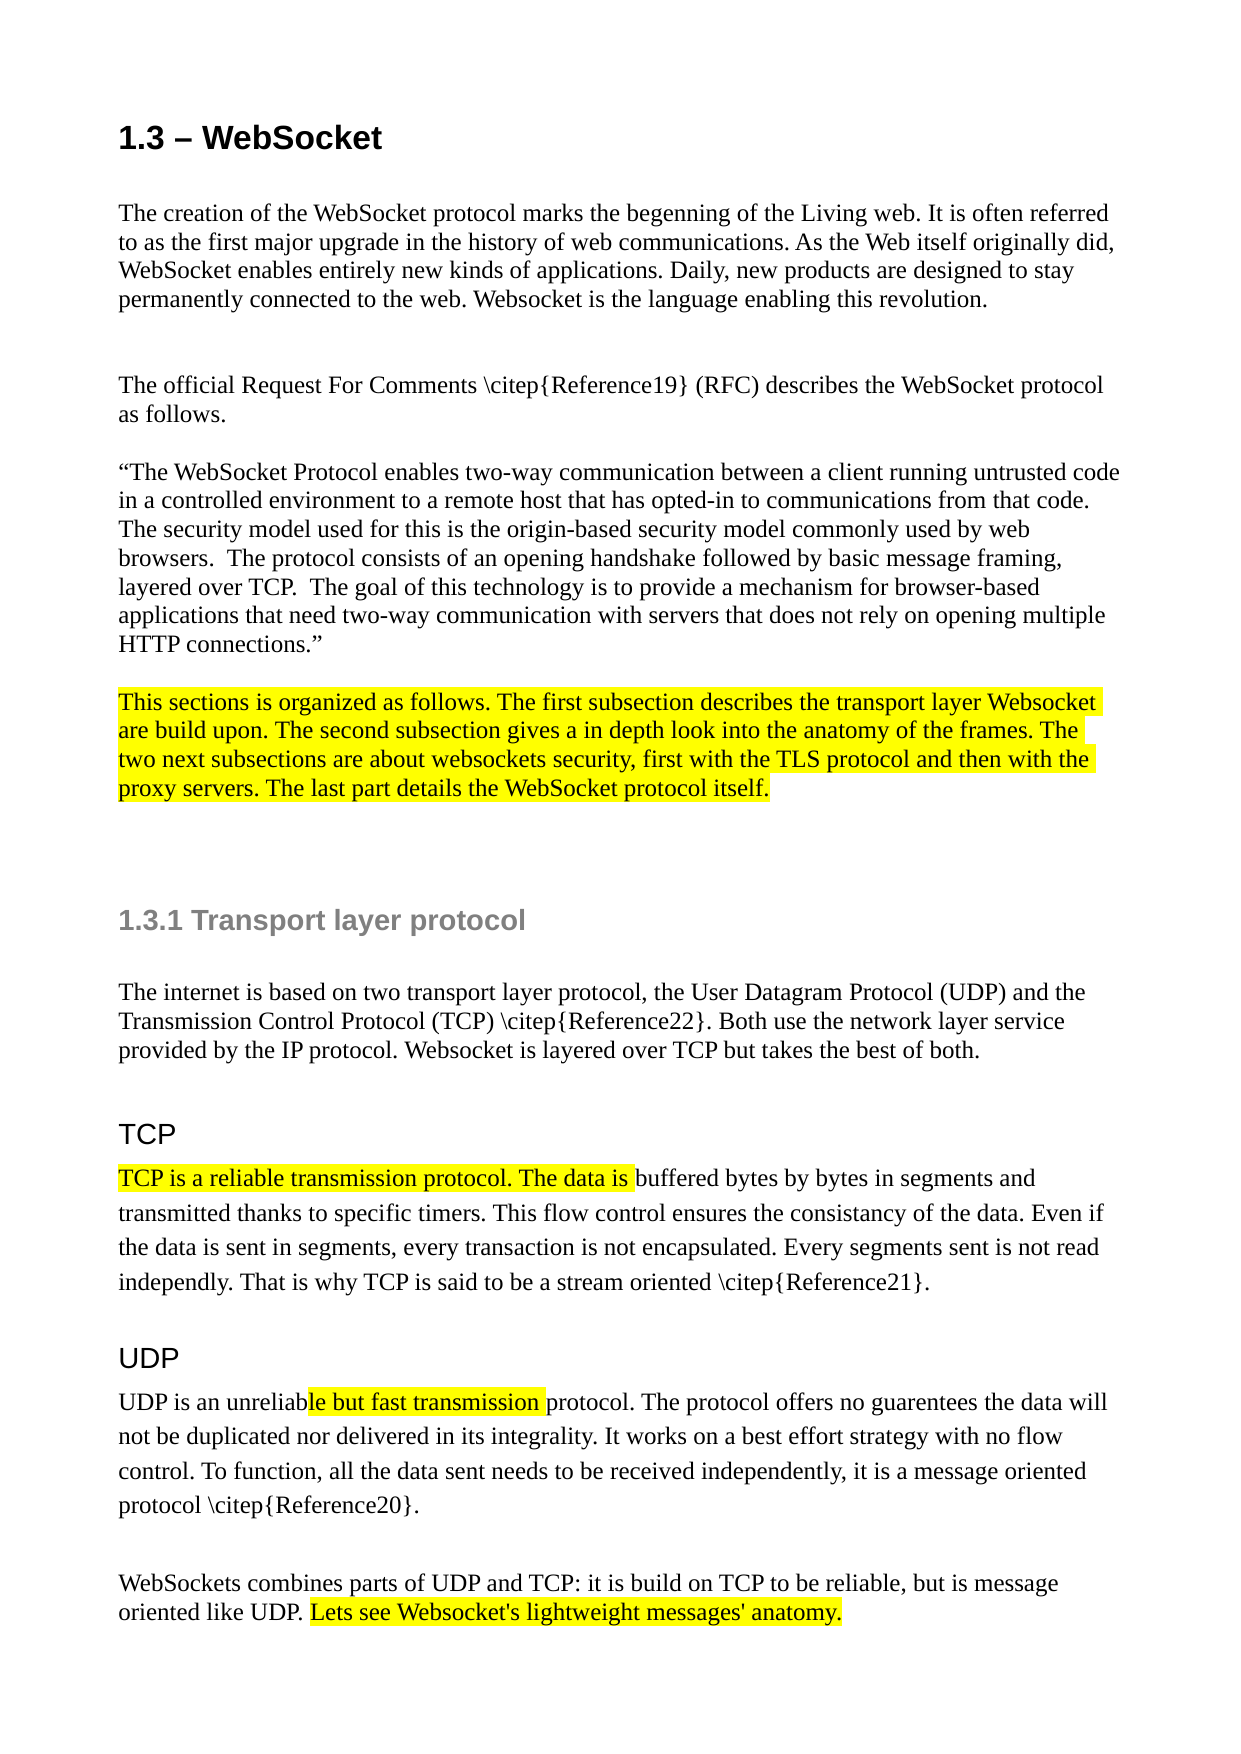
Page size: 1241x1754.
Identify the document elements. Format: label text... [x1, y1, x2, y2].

text UDP is an unreliable but fast transmission protocol. The protocol offers no guarentees the data will not be duplicated nor delivered in its integrality. It works on a best effort strategy with no flow control. To function, all the data sent needs to be received independently, it is a message oriented protocol \citep{Reference20}. [118, 1387, 1122, 1519]
text The internet is based on two transport layer protocol, the User Datagram Protocol (UDP) and the Transmission Control Protocol (TCP) \citep{Reference22}. Both use the network layer service provided by the IP protocol. Websocket is layered over TCP but takes the best of both. [118, 977, 1122, 1064]
text WebSockets combines parts of UDP and TCP: it is build on TCP to be reliable, but is message oriented like UDP. Lets see Websocket's lightweight messages' anatomy. [118, 1568, 1122, 1626]
text TCP is a reliable transmission protocol. The data is buffered bytes by bytes in segments and transmitted thanks to specific timers. This flow control ensures the consistancy of the data. Even if the data is sent in segments, every transaction is not encapsulated. Every segments sent is not read independly. That is why TCP is said to be a stream oriented \citep{Reference21}. [118, 1163, 1122, 1296]
subtitle UDP [118, 1341, 1122, 1374]
subtitle 1.3.1 Transport layer protocol [118, 903, 1122, 936]
text The official Request For Comments \citep{Reference19} (RFC) describes the WebSocket protocol as follows. [118, 371, 1122, 428]
text The creation of the WebSocket protocol marks the begenning of the Living web. It is often referred to as the first major upgrade in the history of web communications. As the Web itself originally did, WebSocket enables entirely new kinds of applications. Daily, new products are designed to stay permanently connected to the web. Websocket is the language enabling this revolution. [118, 198, 1122, 313]
subtitle TCP [118, 1117, 1122, 1151]
text This sections is organized as follows. The first subsection describes the transport layer Websocket are build upon. The second subsection gives a in depth look into the anatomy of the frames. The two next subsections are about websockets security, first with the TLS protocol and then with the proxy servers. The last part details the WebSocket protocol itself. [118, 687, 1122, 802]
text “The WebSocket Protocol enables two-way communication between a client running untrusted code in a controlled environment to a remote host that has opted-in to communications from that code. The security model used for this is the origin-based security model commonly used by web browsers. The protocol consists of an opening handshake followed by basic message framing, layered over TCP. The goal of this technology is to provide a mechanism for browser-based applications that need two-way communication with servers that does not rely on opening multiple HTTP connections.” [118, 457, 1122, 658]
subtitle 1.3 – WebSocket [118, 118, 1122, 157]
